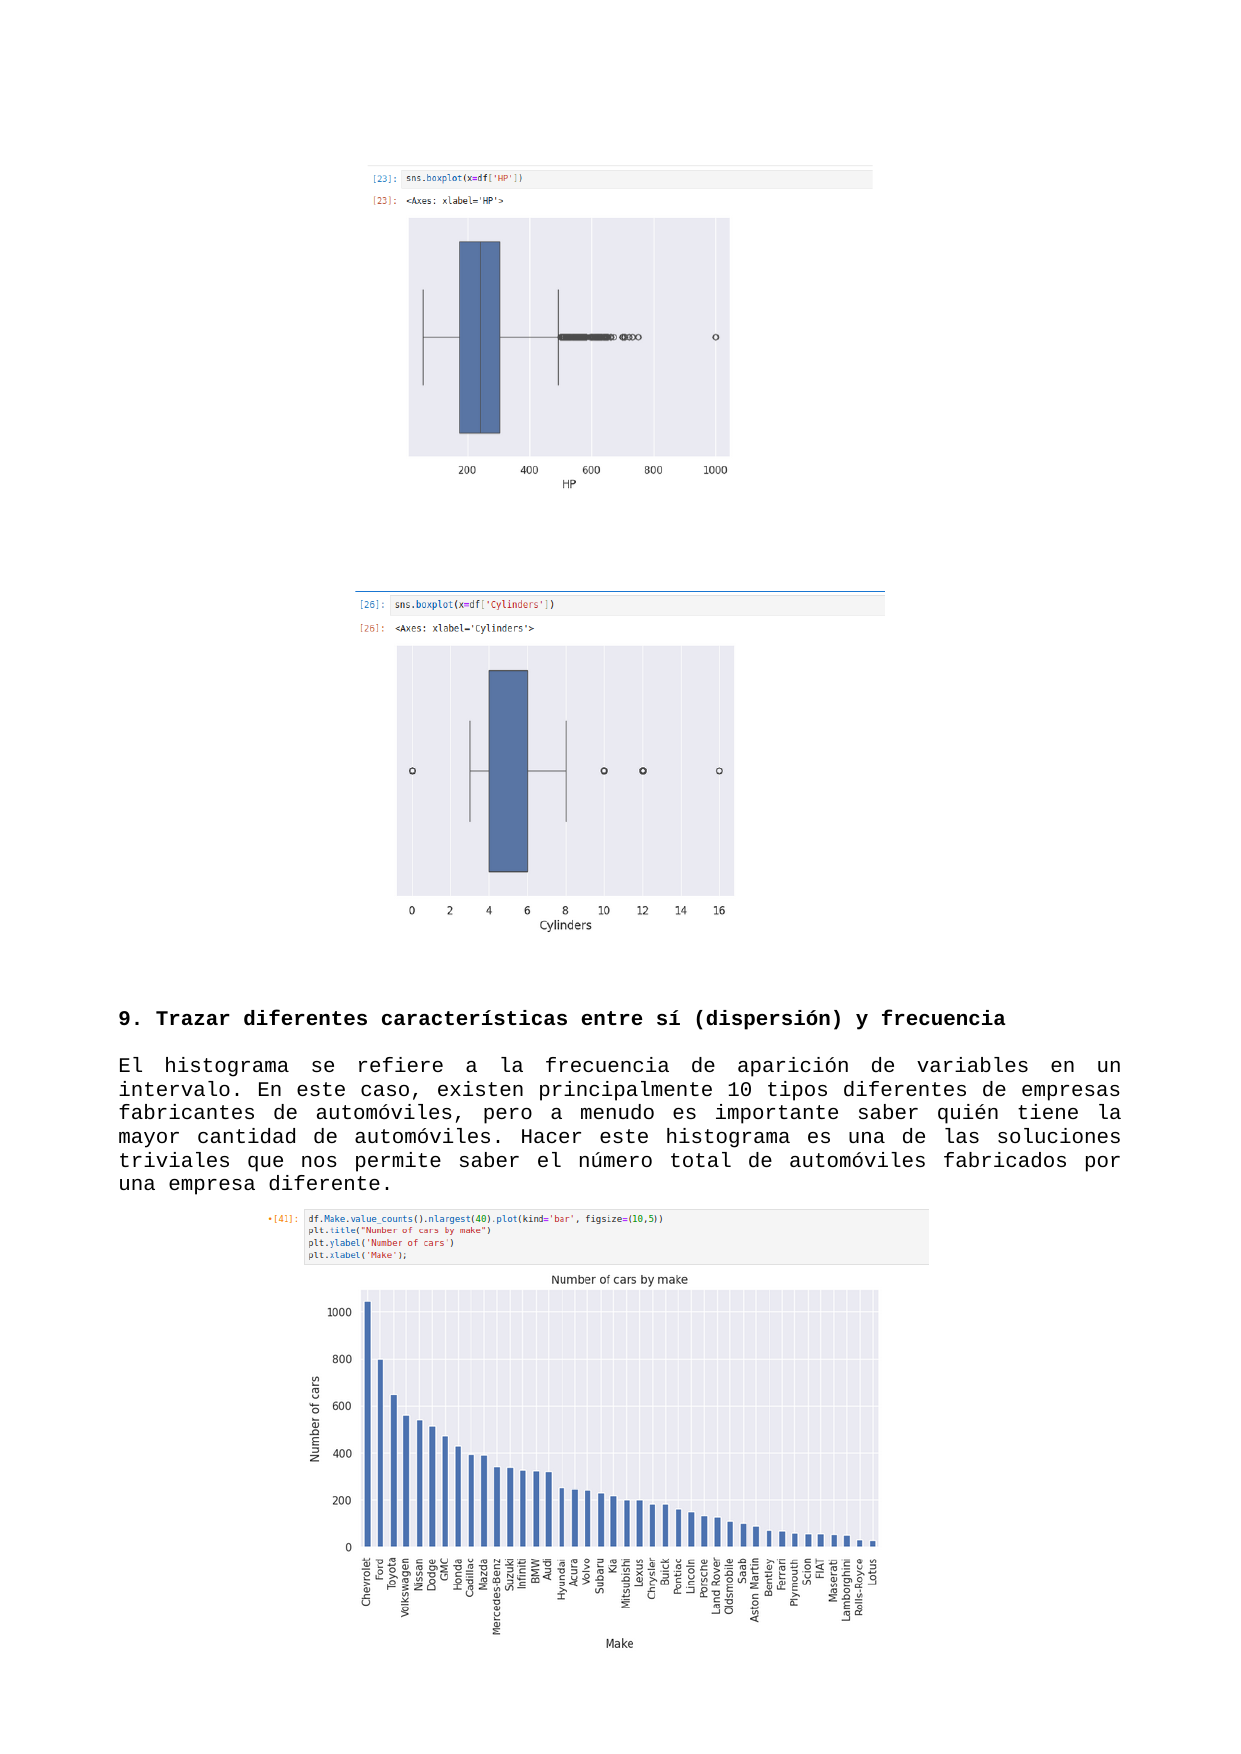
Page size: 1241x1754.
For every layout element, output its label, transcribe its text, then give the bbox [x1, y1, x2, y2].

text 9. Trazar diferentes características entre sí (dispersión) y frecuencia [118, 1008, 1122, 1031]
text El histograma se refiere a la frecuencia de aparición de variables en un intervalo. En este caso, existen principalmente 10 tipos diferentes de empresas fabricantes de automóviles, pero a menudo es importante saber quién tiene la mayor cantidad de automóviles. Hacer este histograma es una de las soluciones triviales que nos permite saber el número total de automóviles fabricados por una empresa diferente. [118, 1055, 1122, 1197]
picture [367, 165, 873, 496]
picture [264, 1206, 929, 1655]
picture [355, 590, 885, 937]
